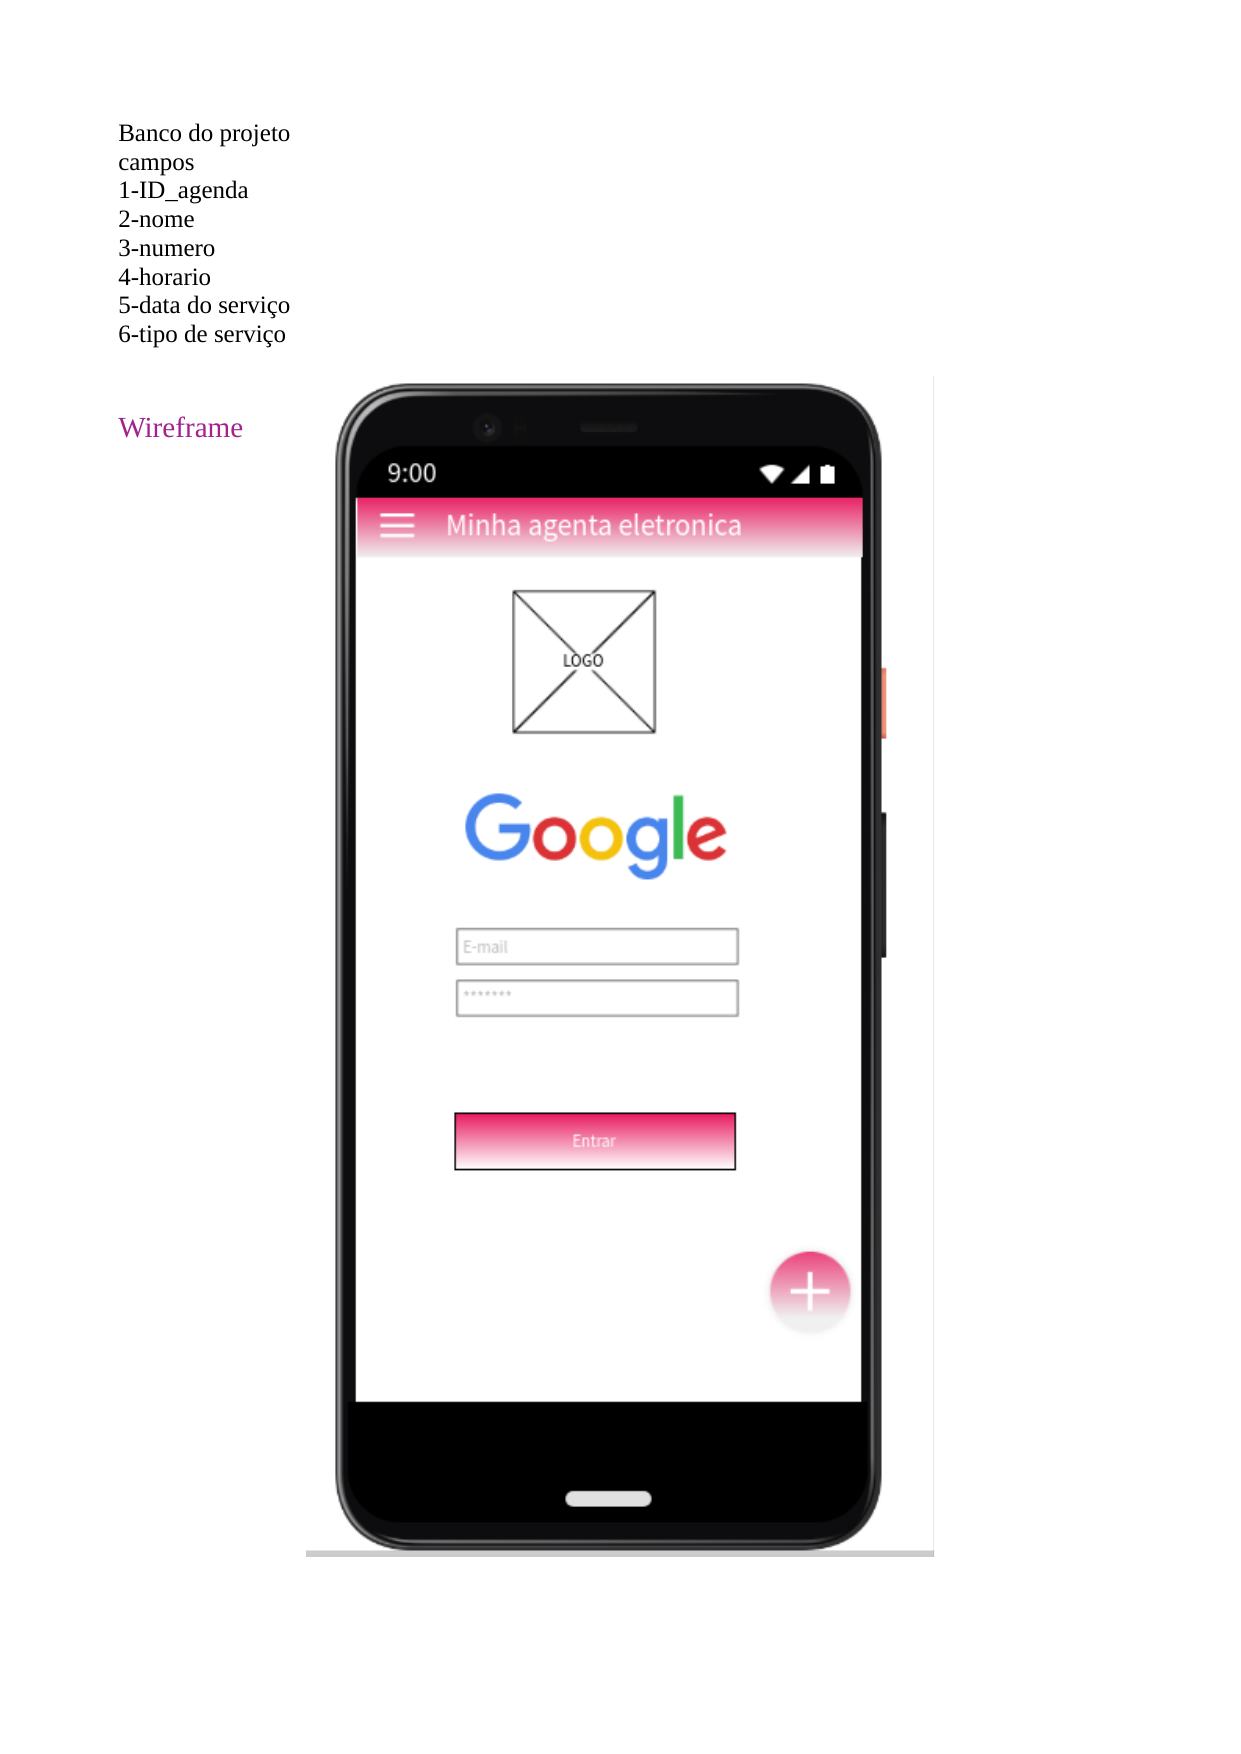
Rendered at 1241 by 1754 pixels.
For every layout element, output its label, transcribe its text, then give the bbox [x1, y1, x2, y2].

text Wireframe [118, 410, 306, 444]
text 2-nome [118, 204, 1122, 233]
text [935, 410, 1122, 444]
text 6-tipo de serviço [118, 319, 1122, 348]
text Banco do projeto [118, 118, 1122, 147]
text 5-data do serviço [118, 291, 1122, 319]
text campos [118, 147, 1122, 176]
text 3-numero [118, 233, 1122, 262]
text 4-horario [118, 262, 1122, 291]
picture [306, 376, 935, 1557]
text 1-ID_agenda [118, 176, 1122, 204]
